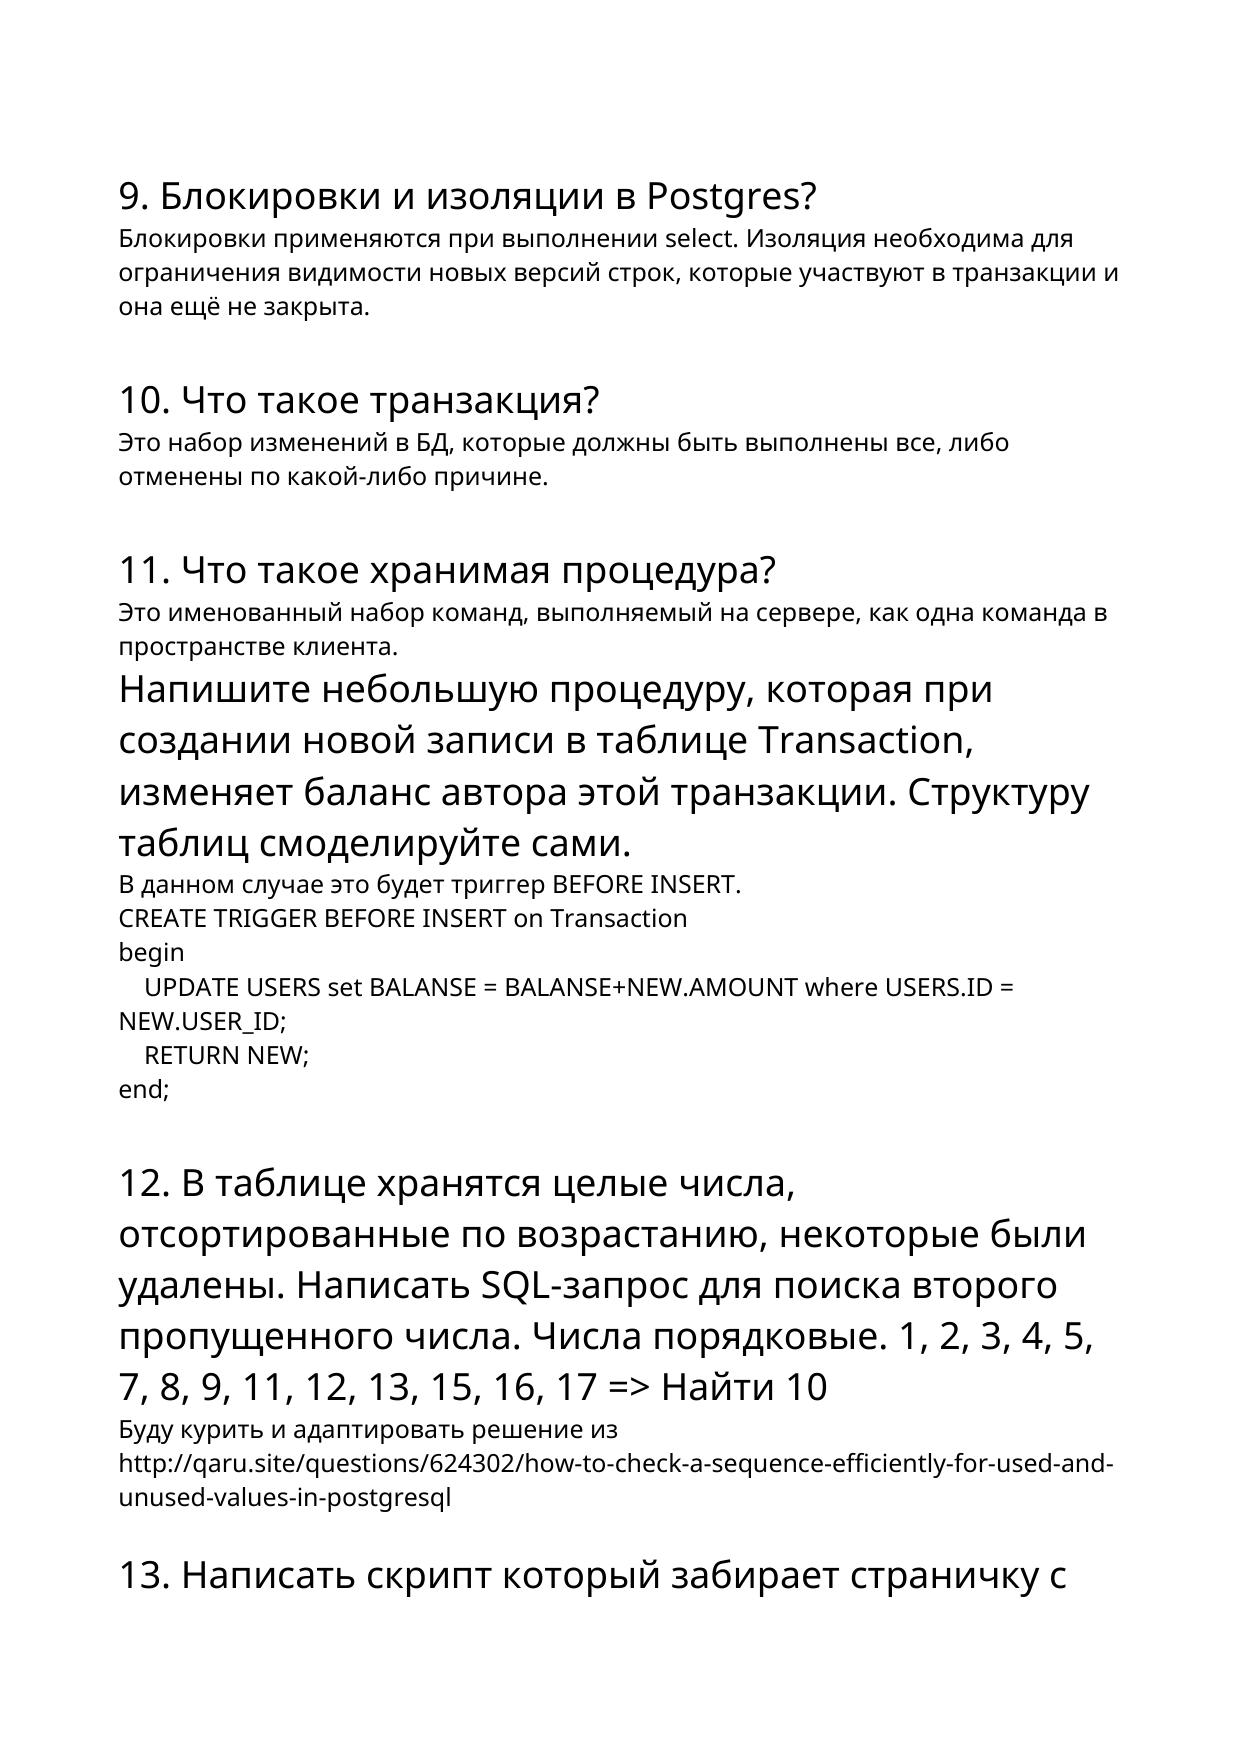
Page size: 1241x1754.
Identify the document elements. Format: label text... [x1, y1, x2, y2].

text Блокировки применяются при выполнении select. Изоляция необходима для ограничения видимости новых версий строк, которые участвуют в транзакции и она ещё не закрыта. 10. Что такое транзакция? [118, 220, 1122, 424]
text 12. В таблице хранятся целые числа, отсортированные по возрастанию, некоторые были удалены. Написать SQL-запрос для поиска второго пропущенного числа. Числа порядковые. 1, 2, 3, 4, 5, 7, 8, 9, 11, 12, 13, 15, 16, 17 => Найти 10 Буду курить и адаптировать решение из http://qaru.site/questions/624302/how-to-check-a-sequence-efficiently-for-used-and-unused-values-in-postgresql [118, 1156, 1122, 1548]
text Это набор изменений в БД, которые должны быть выполнены все, либо отменены по какой-либо причине. 11. Что такое хранимая процедура? Это именованный набор команд, выполняемый на сервере, как одна команда в пространстве клиента. Напишите небольшую процедуру, которая при создании новой записи в таблице Transaction, изменяет баланс автора этой транзакции. Структуру таблиц смоделируйте сами. В данном случае это будет триггер BEFORE INSERT. CREATE TRIGGER BEFORE INSERT on Transaction begin UPDATE USERS set BALANSE = BALANSE+NEW.AMOUNT where USERS.ID = NEW.USER_ID; RETURN NEW; end; [118, 424, 1122, 1156]
text 13. Написать скрипт который забирает страничку с [118, 1548, 1122, 1599]
text 9. Блокировки и изоляции в Postgres? [118, 118, 1122, 220]
